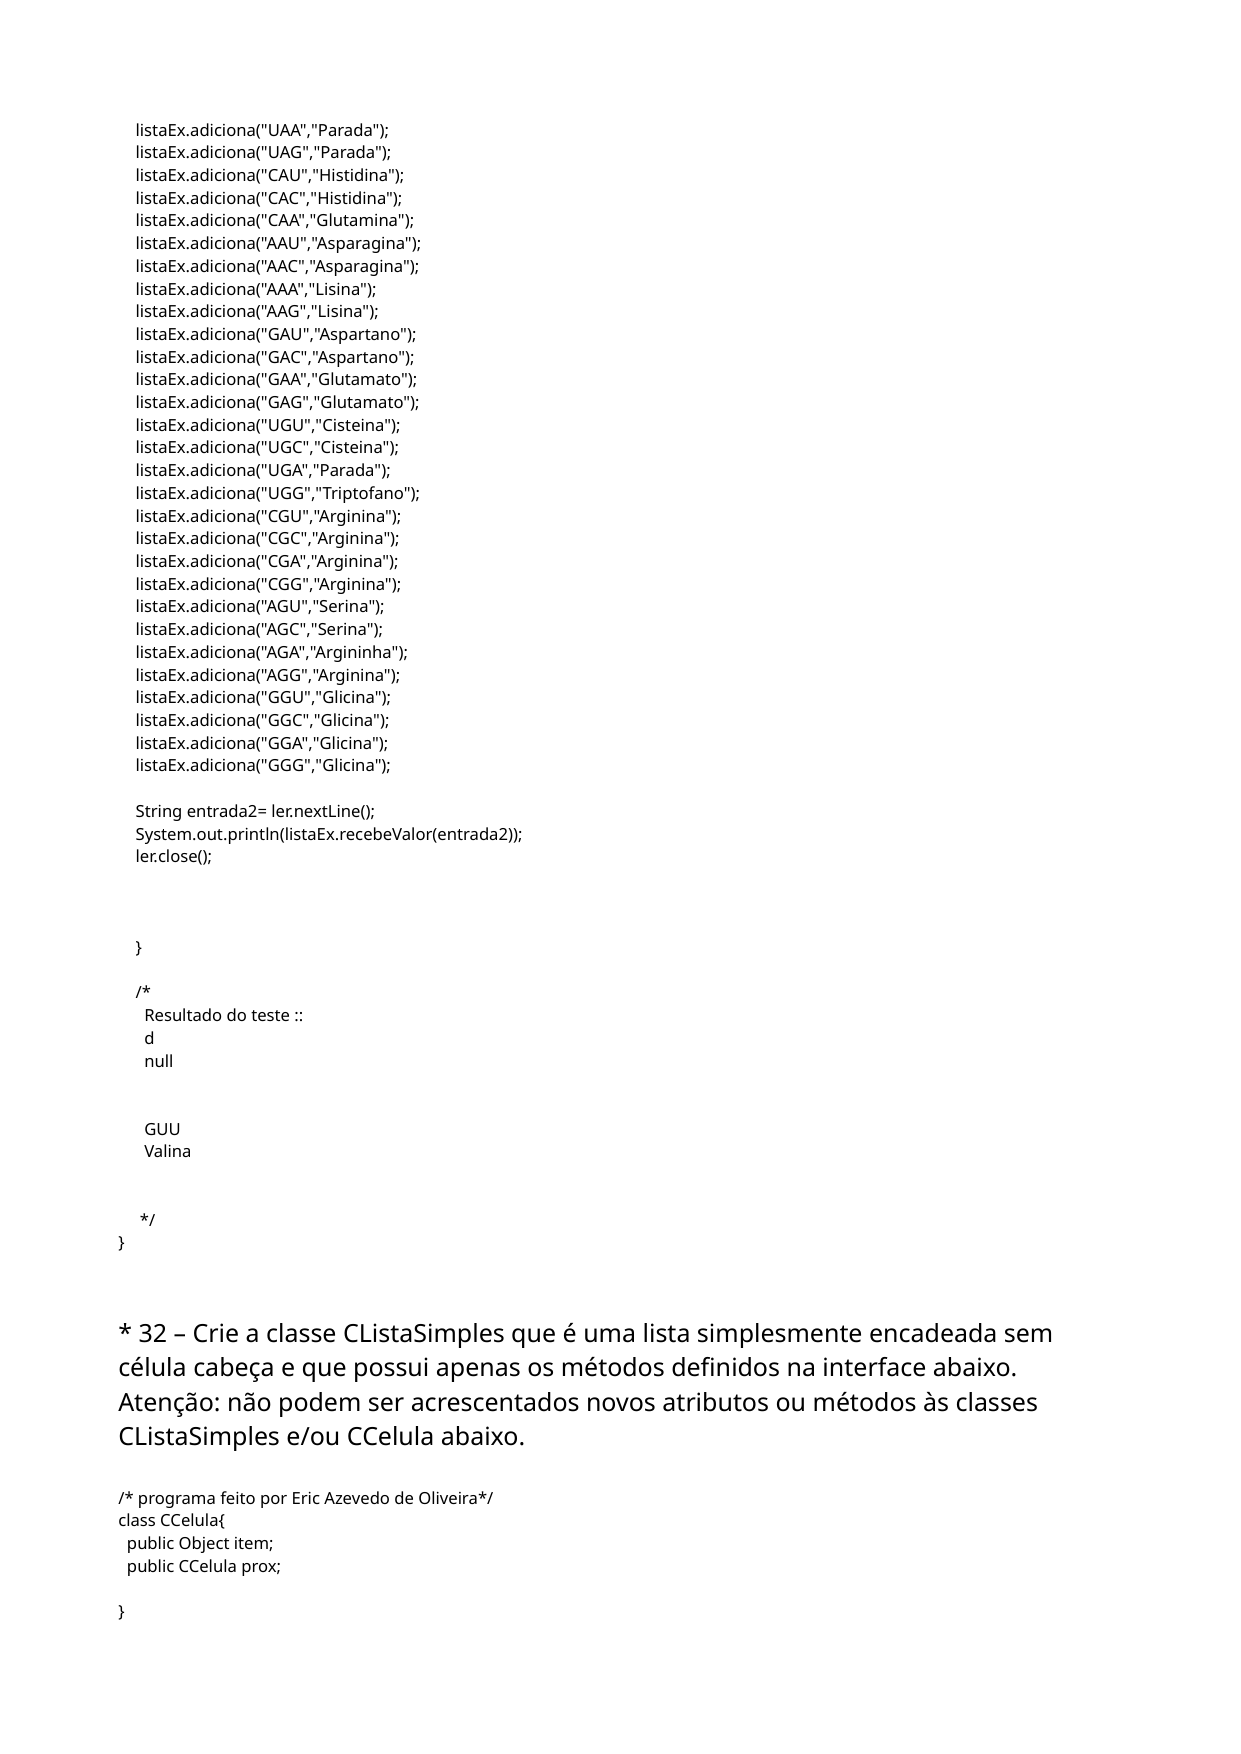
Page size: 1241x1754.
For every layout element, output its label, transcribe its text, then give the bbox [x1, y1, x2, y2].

text listaEx.adiciona("GAA","Glutamato"); [118, 368, 1122, 391]
text listaEx.adiciona("AGG","Arginina"); [118, 663, 1122, 686]
text String entrada2= ler.nextLine(); [118, 799, 1122, 822]
text listaEx.adiciona("GAU","Aspartano"); [118, 322, 1122, 345]
text listaEx.adiciona("CAU","Histidina"); [118, 163, 1122, 186]
text listaEx.adiciona("CGG","Arginina"); [118, 572, 1122, 595]
text listaEx.adiciona("GGG","Glicina"); [118, 754, 1122, 777]
text d [118, 1026, 1122, 1049]
text } [118, 1600, 1122, 1623]
text listaEx.adiciona("UGC","Cisteina"); [118, 436, 1122, 459]
text null [118, 1049, 1122, 1072]
text GUU [118, 1117, 1122, 1140]
text listaEx.adiciona("UGG","Triptofano"); [118, 481, 1122, 504]
text listaEx.adiciona("AAA","Lisina"); [118, 277, 1122, 300]
text listaEx.adiciona("GAG","Glutamato"); [118, 391, 1122, 413]
text listaEx.adiciona("AAG","Lisina"); [118, 300, 1122, 322]
text listaEx.adiciona("GGU","Glicina"); [118, 686, 1122, 708]
text public Object item; [118, 1532, 1122, 1554]
text listaEx.adiciona("CAA","Glutamina"); [118, 209, 1122, 232]
text } [118, 936, 1122, 958]
text listaEx.adiciona("UGU","Cisteina"); [118, 413, 1122, 436]
text public CCelula prox; [118, 1554, 1122, 1577]
text System.out.println(listaEx.recebeValor(entrada2)); [118, 822, 1122, 845]
text Valina [118, 1140, 1122, 1163]
text listaEx.adiciona("CGU","Arginina"); [118, 504, 1122, 527]
text listaEx.adiciona("AAU","Asparagina"); [118, 232, 1122, 254]
text listaEx.adiciona("CAC","Histidina"); [118, 186, 1122, 209]
text listaEx.adiciona("GGA","Glicina"); [118, 731, 1122, 754]
text listaEx.adiciona("UAA","Parada"); [118, 118, 1122, 141]
text */ [118, 1208, 1122, 1231]
text listaEx.adiciona("UAG","Parada"); [118, 141, 1122, 163]
text ler.close(); [118, 845, 1122, 867]
text } [118, 1231, 1122, 1253]
text /* [118, 981, 1122, 1004]
text listaEx.adiciona("AGU","Serina"); [118, 595, 1122, 618]
text listaEx.adiciona("CGA","Arginina"); [118, 549, 1122, 572]
text listaEx.adiciona("CGC","Arginina"); [118, 527, 1122, 549]
text class CCelula{ [118, 1509, 1122, 1532]
text Resultado do teste :: [118, 1004, 1122, 1026]
text listaEx.adiciona("GGC","Glicina"); [118, 708, 1122, 731]
text * 32 – Crie a classe CListaSimples que é uma lista simplesmente encadeada sem célula cabeça e que possui apenas os métodos definidos na interface abaixo. Atenção: não podem ser acrescentados novos atributos ou métodos às classes CListaSimples e/ou CCelula abaixo. [118, 1316, 1122, 1452]
text listaEx.adiciona("AAC","Asparagina"); [118, 254, 1122, 277]
text listaEx.adiciona("AGC","Serina"); [118, 618, 1122, 640]
text listaEx.adiciona("GAC","Aspartano"); [118, 345, 1122, 368]
text /* programa feito por Eric Azevedo de Oliveira*/ [118, 1486, 1122, 1509]
text listaEx.adiciona("UGA","Parada"); [118, 459, 1122, 481]
text listaEx.adiciona("AGA","Argininha"); [118, 640, 1122, 663]
